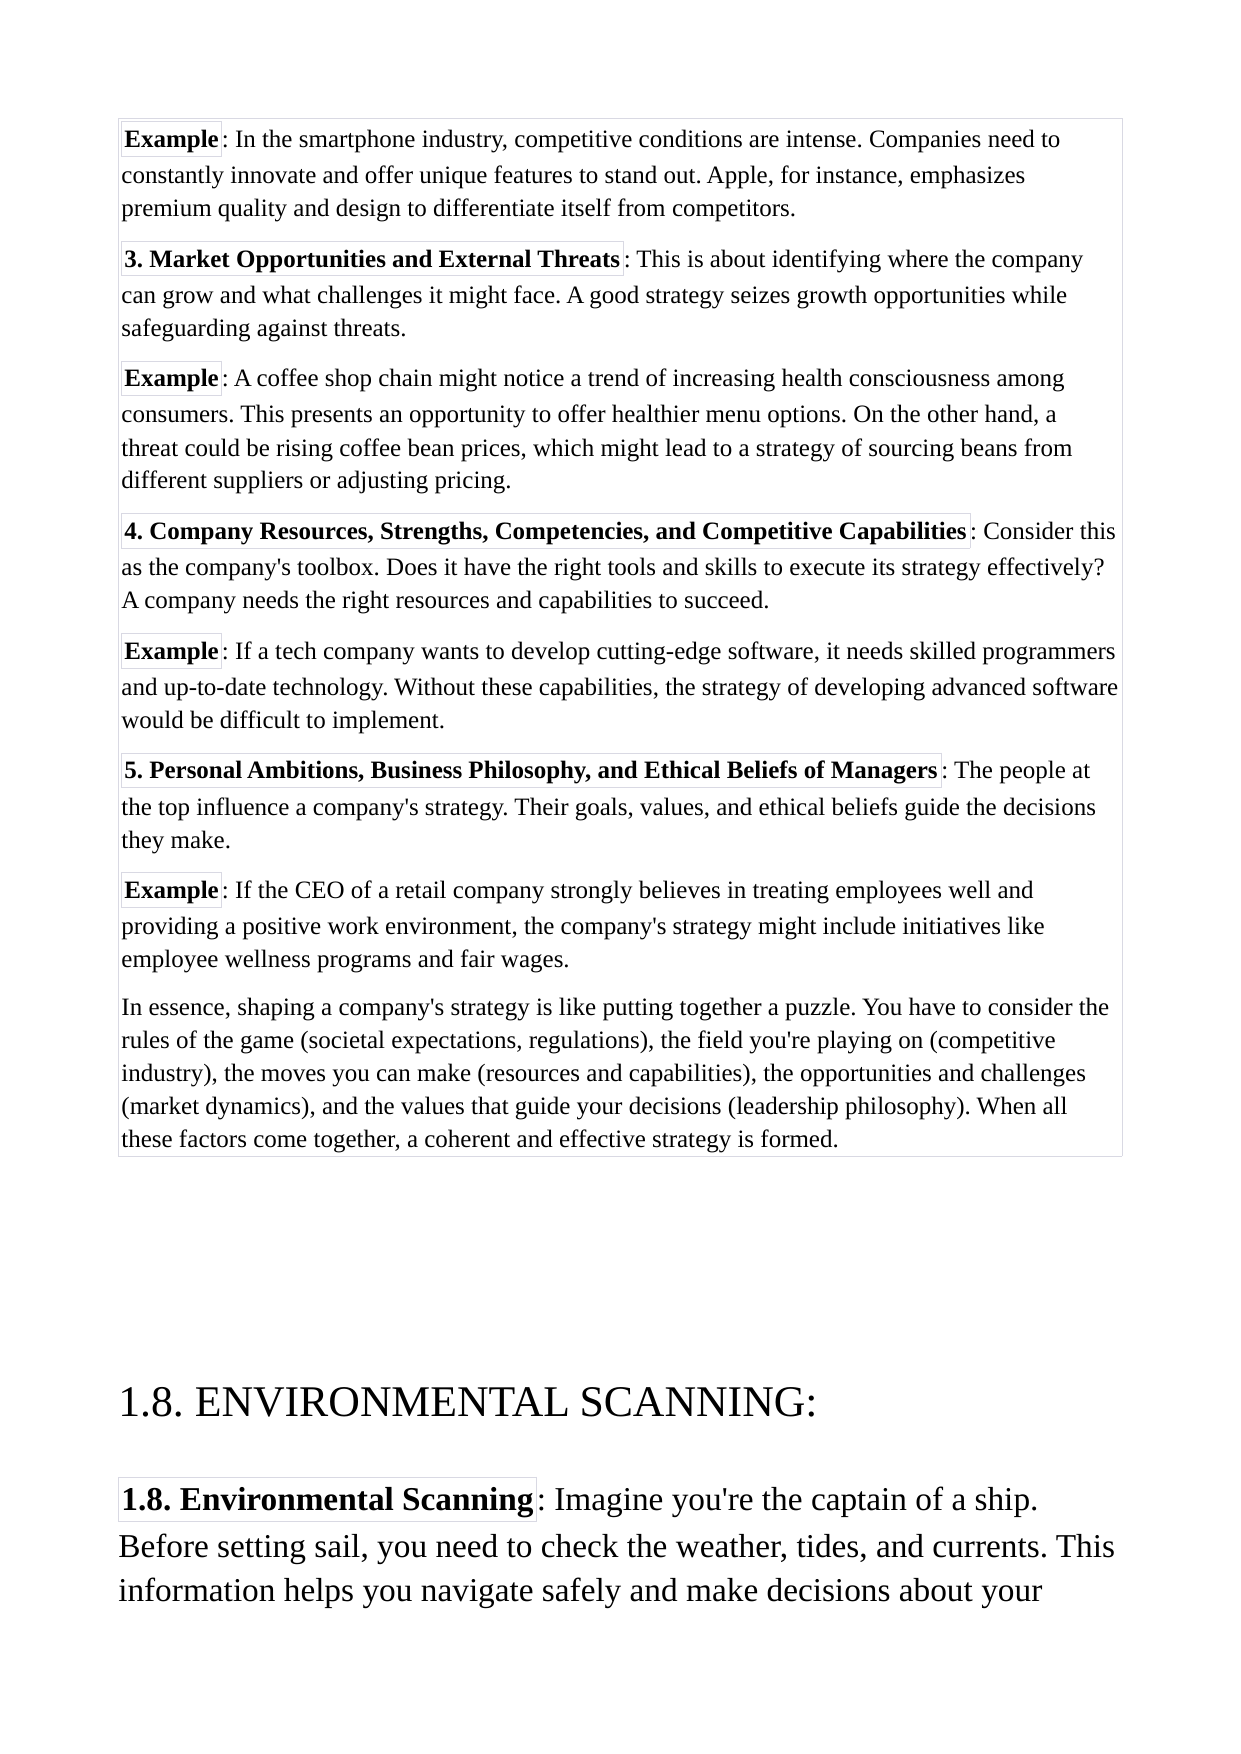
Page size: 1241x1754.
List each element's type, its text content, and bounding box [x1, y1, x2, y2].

text 4. Company Resources, Strengths, Competencies, and Competitive Capabilities: Consider this as the company's toolbox. Does it have the right tools and skills to execute its strategy effectively? A company needs the right resources and capabilities to succeed. [119, 510, 1122, 614]
text Example: A coffee shop chain might notice a trend of increasing health consciousness among consumers. This presents an opportunity to offer healthier menu options. On the other hand, a threat could be rising coffee bean prices, which might lead to a strategy of sourcing beans from different suppliers or adjusting pricing. [119, 357, 1122, 494]
text 1.8. Environmental Scanning: Imagine you're the captain of a ship. Before setting sail, you need to check the weather, tides, and currents. This information helps you navigate safely and make decisions about your [118, 1477, 1122, 1609]
text Example: If a tech company wants to develop cutting-edge software, it needs skilled programmers and up-to-date technology. Without these capabilities, the strategy of developing advanced software would be difficult to implement. [119, 630, 1122, 734]
text 1.8. ENVIRONMENTAL SCANNING: [118, 1376, 1122, 1426]
text In essence, shaping a company's strategy is like putting together a puzzle. You have to consider the rules of the game (societal expectations, regulations), the field you're playing on (competitive industry), the moves you can make (resources and capabilities), the opportunities and challenges (market dynamics), and the values that guide your decisions (leadership philosophy). When all these factors come together, a coherent and effective strategy is formed. [119, 989, 1122, 1156]
text Example: In the smartphone industry, competitive conditions are intense. Companies need to constantly innovate and offer unique features to stand out. Apple, for instance, emphasizes premium quality and design to differentiate itself from competitors. [119, 119, 1122, 222]
text Example: If the CEO of a retail company strongly believes in treating employees well and providing a positive work environment, the company's strategy might include initiatives like employee wellness programs and fair wages. [119, 869, 1122, 973]
text 3. Market Opportunities and External Threats: This is about identifying where the company can grow and what challenges it might face. A good strategy seizes growth opportunities while safeguarding against threats. [119, 238, 1122, 342]
text 5. Personal Ambitions, Business Philosophy, and Ethical Beliefs of Managers: The people at the top influence a company's strategy. Their goals, values, and ethical beliefs guide the decisions they make. [119, 749, 1122, 853]
